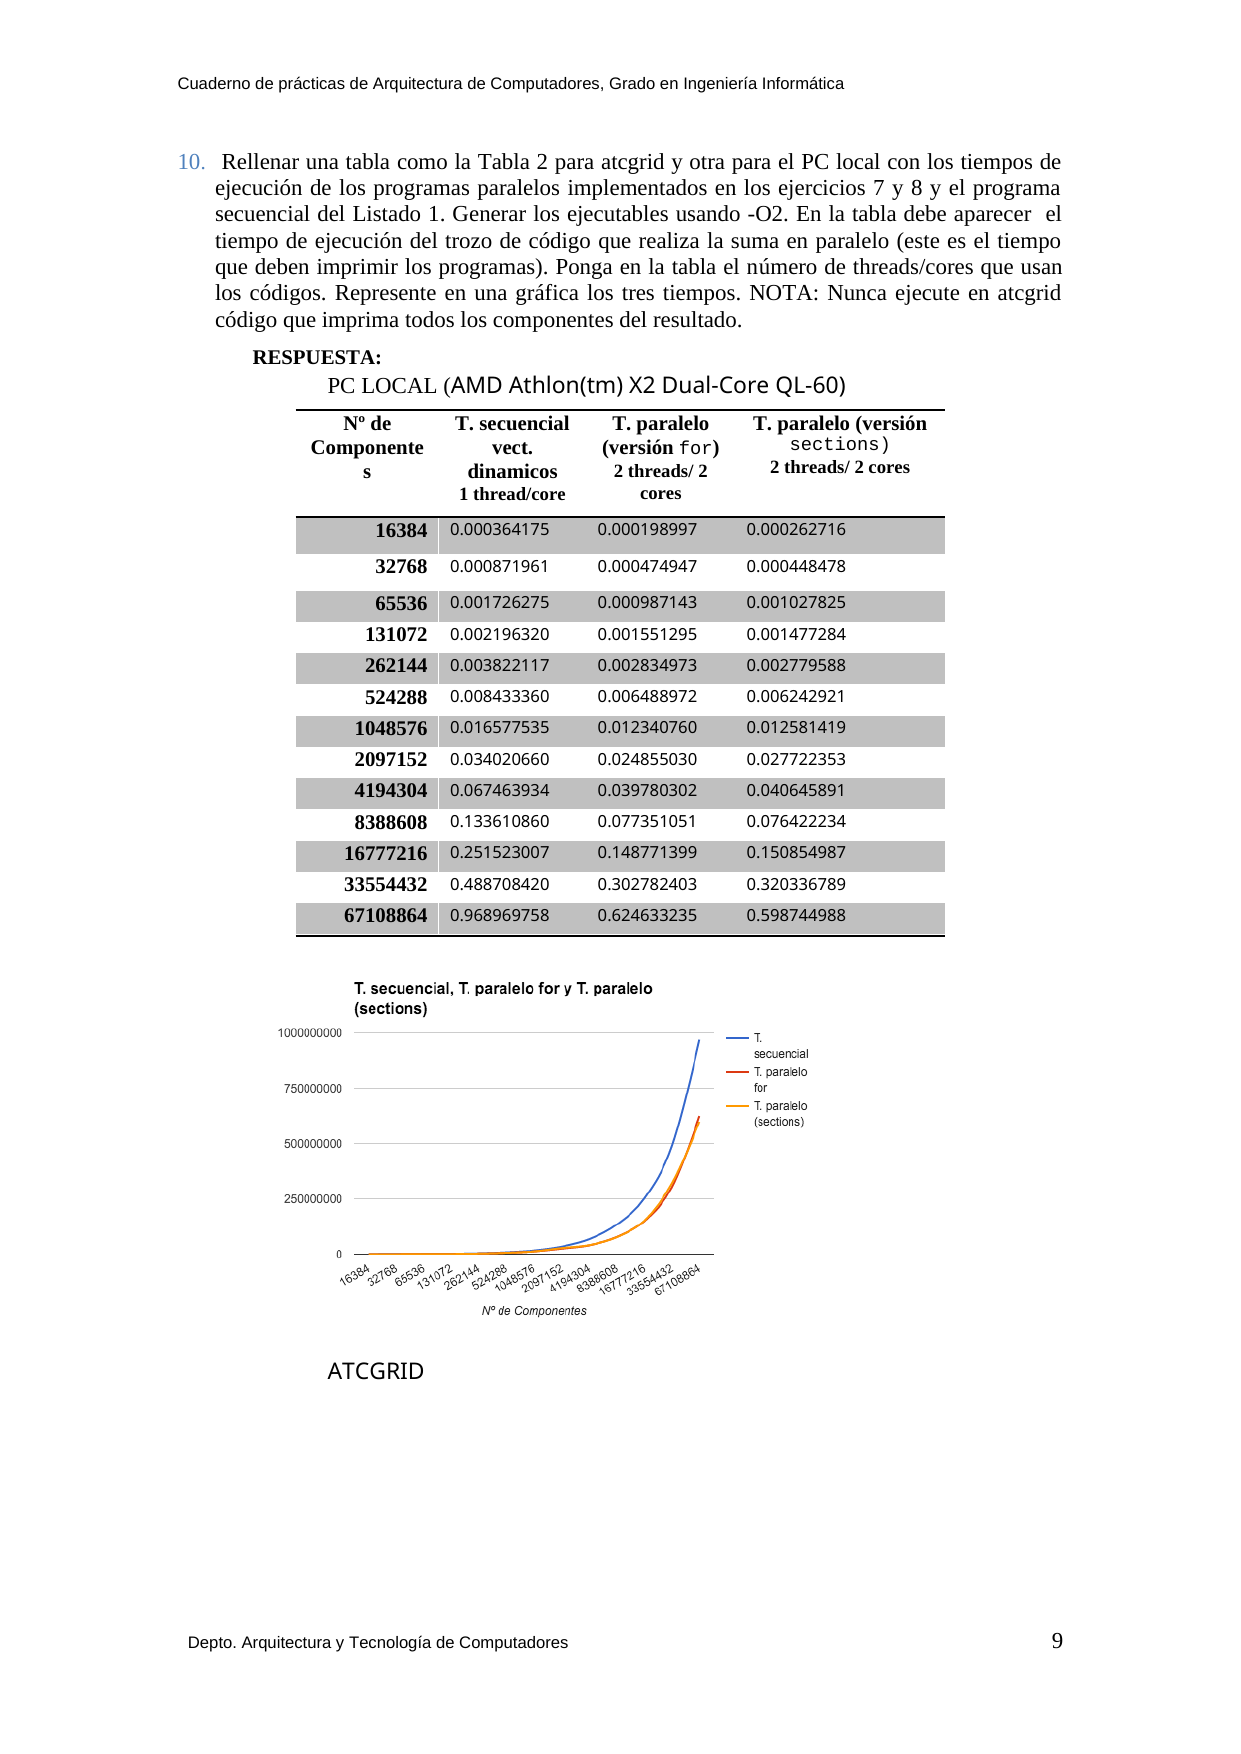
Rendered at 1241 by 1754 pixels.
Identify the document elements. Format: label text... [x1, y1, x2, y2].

table_cell 0.067463934 [439, 778, 586, 809]
table_cell 16384 [296, 518, 438, 554]
table_cell 0.968969758 [439, 903, 586, 934]
table_cell 0.000198997 [586, 518, 735, 554]
table_cell 0.000262716 [735, 518, 945, 554]
table_cell 0.133610860 [439, 810, 586, 841]
table_cell 0.039780302 [586, 778, 735, 809]
table_cell 0.012340760 [586, 716, 735, 747]
table_cell 0.000871961 [439, 554, 586, 591]
table_cell 131072 [296, 622, 438, 653]
table_cell 0.034020660 [439, 747, 586, 778]
table_cell 524288 [296, 685, 438, 716]
table_header T. secuencial vect. dinamicos 1 thread/core [439, 411, 586, 516]
table_cell 0.001726275 [439, 591, 586, 622]
table_cell 65536 [296, 591, 438, 622]
table_cell 0.302782403 [586, 872, 735, 903]
table_cell 0.008433360 [439, 685, 586, 716]
table_cell 0.001027825 [735, 591, 945, 622]
table_cell 0.000364175 [439, 518, 586, 554]
table_cell 0.624633235 [586, 903, 735, 934]
table_cell 8388608 [296, 810, 438, 841]
table_cell 67108864 [296, 903, 438, 934]
table_cell 0.001551295 [586, 622, 735, 653]
table_cell 0.000987143 [586, 591, 735, 622]
table_cell 0.002779588 [735, 653, 945, 684]
table_cell 2097152 [296, 747, 438, 778]
table_cell 4194304 [296, 778, 438, 809]
table_cell 0.012581419 [735, 716, 945, 747]
table_cell 0.001477284 [735, 622, 945, 653]
table_cell 0.024855030 [586, 747, 735, 778]
table_cell 0.251523007 [439, 841, 586, 872]
list ATCGRID [177, 1355, 1063, 1386]
table_cell 0.148771399 [586, 841, 735, 872]
table_cell 1048576 [296, 716, 438, 747]
table_cell 0.000474947 [586, 554, 735, 591]
table_cell 0.076422234 [735, 810, 945, 841]
table_header T. paralelo (versión sections) 2 threads/ 2 cores [735, 411, 945, 516]
table_cell 0.006242921 [735, 685, 945, 716]
table_cell 0.003822117 [439, 653, 586, 684]
table_cell 0.598744988 [735, 903, 945, 934]
table_cell 0.006488972 [586, 685, 735, 716]
table_cell 16777216 [296, 841, 438, 872]
table_cell 0.027722353 [735, 747, 945, 778]
text RESPUESTA: [252, 345, 1063, 369]
list PC LOCAL (AMD Athlon(tm) X2 Dual-Core QL-60) [177, 369, 1063, 400]
table_cell 0.002196320 [439, 622, 586, 653]
table_cell 0.150854987 [735, 841, 945, 872]
table_cell 262144 [296, 653, 438, 684]
table_cell 0.077351051 [586, 810, 735, 841]
table_cell 32768 [296, 554, 438, 591]
table_header Nº de Componentes [296, 411, 438, 516]
table_cell 33554432 [296, 872, 438, 903]
table_cell 0.016577535 [439, 716, 586, 747]
table_cell 0.002834973 [586, 653, 735, 684]
table_cell 0.320336789 [735, 872, 945, 903]
table_cell 0.000448478 [735, 554, 945, 591]
table_cell 0.488708420 [439, 872, 586, 903]
table_cell 0.040645891 [735, 778, 945, 809]
picture [242, 963, 824, 1323]
list Rellenar una tabla como la Tabla 2 para atcgrid y otra para el PC local con los tiempos de ejecución de los programas paralelos implementados en los ejercicios 7 y 8 y el programa secuencial del Listado 1. Generar los ejecutables usando -O2. En la tabla debe aparecer el tiempo de ejecución del trozo de código que realiza la suma en paralelo (este es el tiempo que deben imprimir los programas). Ponga en la tabla el número de threads/cores que usan los códigos. Represente en una gráfica los tres tiempos. NOTA: Nunca ejecute en atcgrid código que imprima todos los componentes del resultado. [177, 148, 1063, 332]
table_header T. paralelo (versión for) 2 threads/ 2 cores [586, 411, 735, 516]
